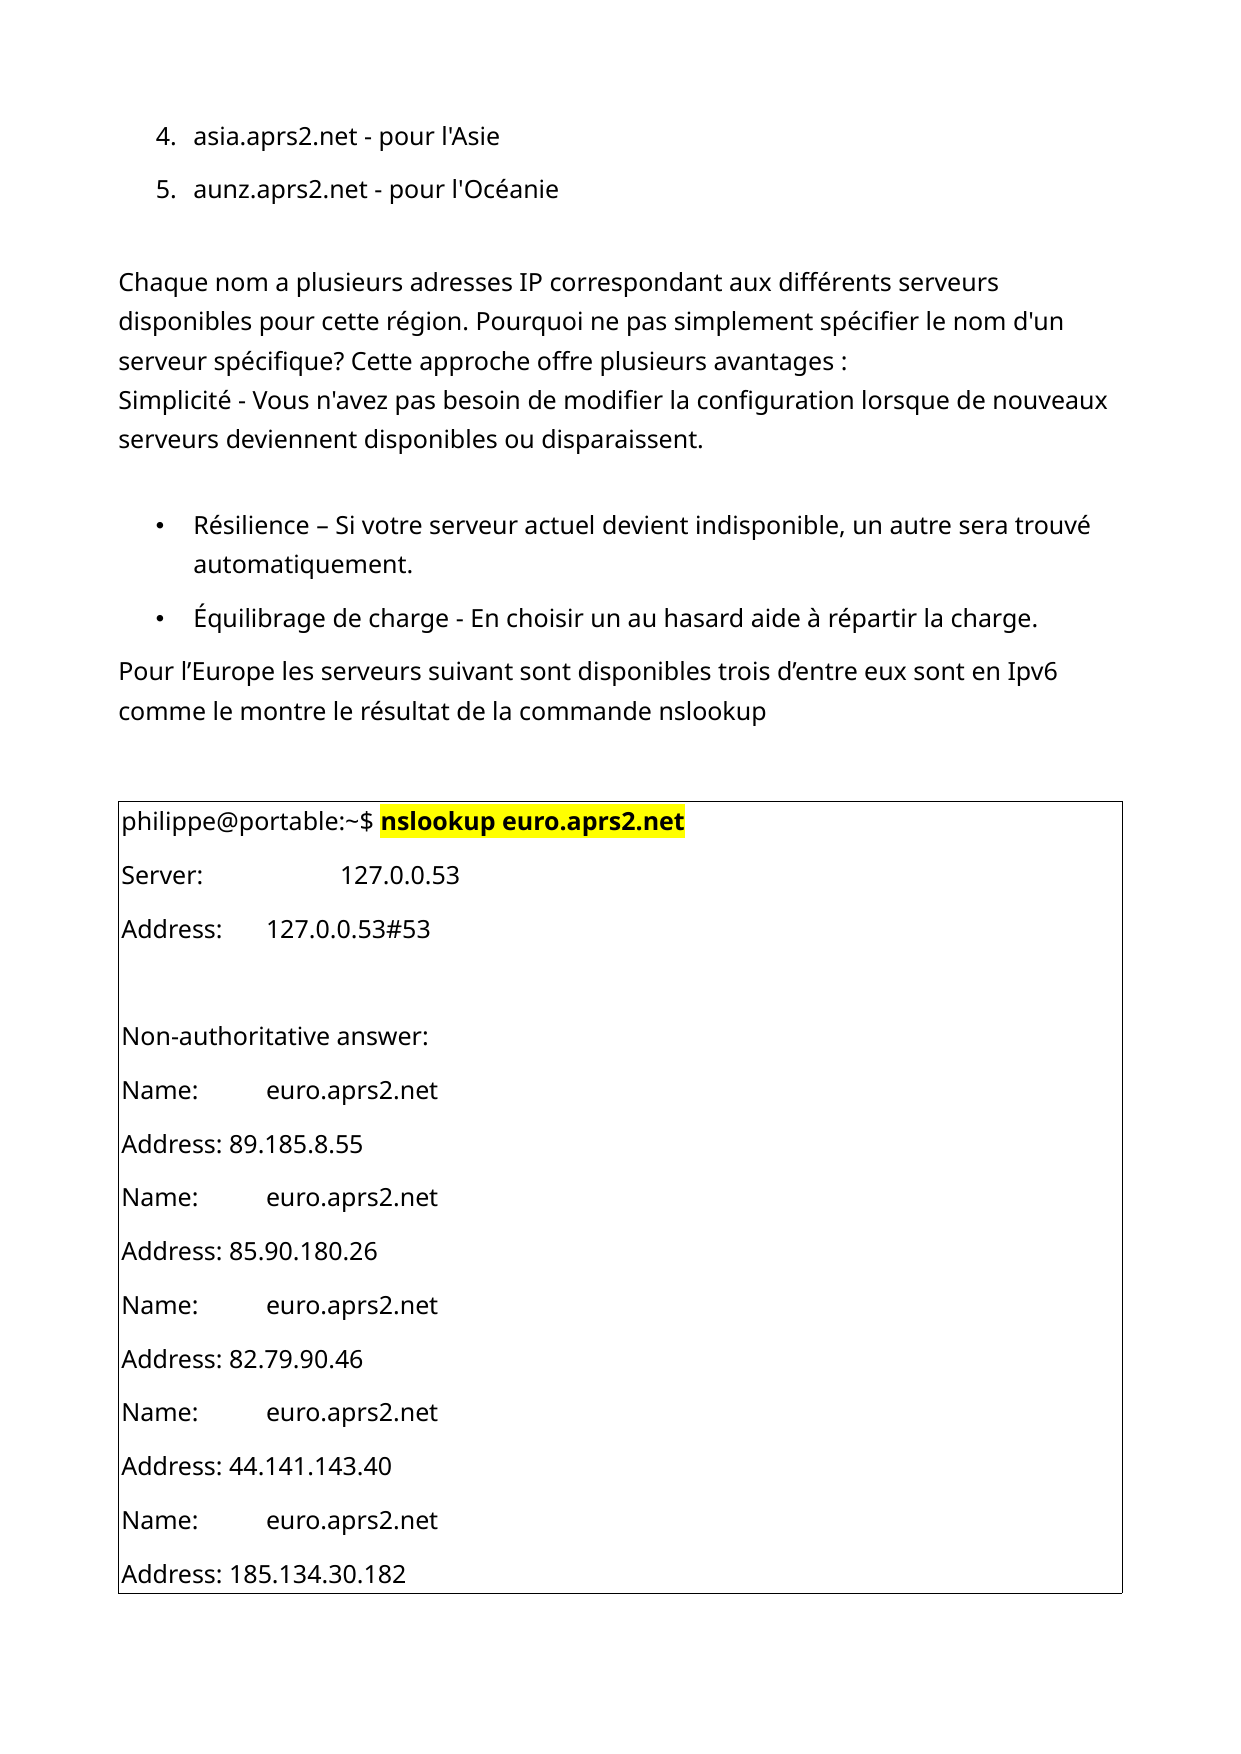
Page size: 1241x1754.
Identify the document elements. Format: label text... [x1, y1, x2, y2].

text Address: 82.79.90.46 [119, 1338, 1122, 1375]
list Équilibrage de charge - En choisir un au hasard aide à répartir la charge. [156, 600, 1122, 634]
text Address: 127.0.0.53#53 [119, 908, 1122, 945]
text Name: euro.aprs2.net [119, 1069, 1122, 1107]
text Pour l’Europe les serveurs suivant sont disponibles trois d’entre eux sont en Ipv6 comme le montre le résultat de la commande nslookup [118, 654, 1122, 727]
text Address: 44.141.143.40 [119, 1446, 1122, 1483]
text Name: euro.aprs2.net [119, 1284, 1122, 1322]
text Address: 185.134.30.182 [119, 1553, 1122, 1593]
text Chaque nom a plusieurs adresses IP correspondant aux différents serveurs disponibles pour cette région. Pourquoi ne pas simplement spécifier le nom d'un serveur spécifique? Cette approche offre plusieurs avantages : Simplicité - Vous n'avez pas besoin de modifier la configuration lorsque de nouveaux serveurs deviennent disponibles ou disparaissent. [118, 226, 1122, 488]
text Server: 127.0.0.53 [119, 854, 1122, 892]
text Name: euro.aprs2.net [119, 1499, 1122, 1537]
list aunz.aprs2.net - pour l'Océanie [156, 172, 1122, 206]
text philippe@portable:~$ nslookup euro.aprs2.net [119, 802, 1122, 838]
list asia.aprs2.net - pour l'Asie [156, 118, 1122, 152]
text Address: 89.185.8.55 [119, 1123, 1122, 1160]
text Address: 85.90.180.26 [119, 1231, 1122, 1268]
text Non-authoritative answer: [119, 1016, 1122, 1053]
list Résilience – Si votre serveur actuel devient indisponible, un autre sera trouvé automatiquement. [156, 507, 1122, 581]
text Name: euro.aprs2.net [119, 1177, 1122, 1214]
text Name: euro.aprs2.net [119, 1392, 1122, 1429]
